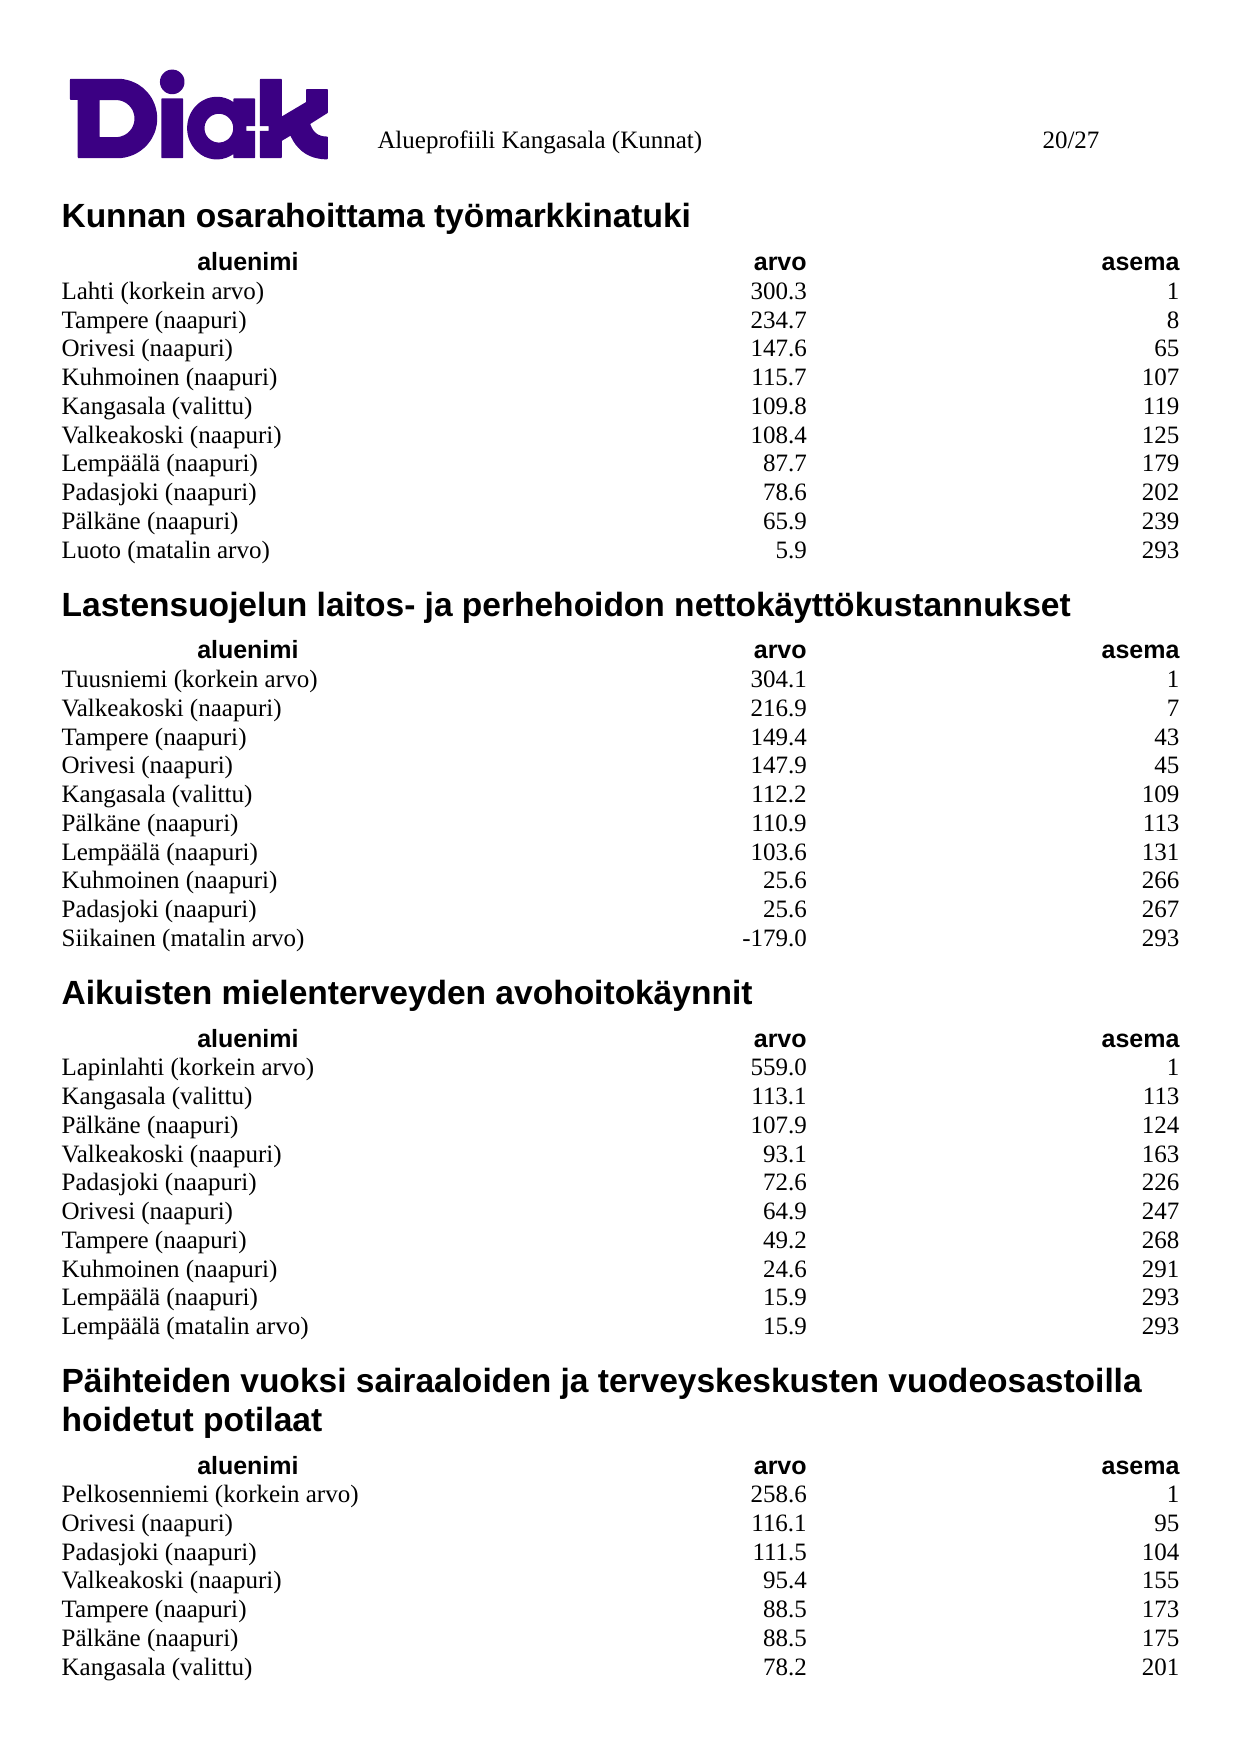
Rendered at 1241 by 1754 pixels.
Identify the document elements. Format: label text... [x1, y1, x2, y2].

table_cell Lempäälä (naapuri) [61, 449, 434, 477]
table_cell 300.3 [434, 276, 806, 305]
table_cell 65.9 [434, 506, 806, 535]
table_cell 24.6 [434, 1254, 806, 1282]
table_cell 147.9 [434, 751, 806, 779]
table_cell 1 [806, 664, 1179, 693]
table_cell 25.6 [434, 894, 806, 923]
table_cell 15.9 [434, 1311, 806, 1340]
table_cell Tampere (naapuri) [61, 1594, 434, 1623]
table_cell 1 [806, 276, 1179, 305]
subtitle Kunnan osarahoittama työmarkkinatuki [61, 196, 1179, 235]
table_cell 116.1 [434, 1508, 806, 1537]
table_cell 43 [806, 722, 1179, 751]
table_cell 268 [806, 1225, 1179, 1254]
table_cell Tuusniemi (korkein arvo) [61, 664, 434, 693]
table_header aluenimi [61, 247, 434, 276]
table_cell 15.9 [434, 1283, 806, 1311]
table_cell 124 [806, 1110, 1179, 1139]
table_header asema [806, 1024, 1179, 1052]
table_cell Valkeakoski (naapuri) [61, 1566, 434, 1594]
table_cell 1 [806, 1479, 1179, 1508]
table_header arvo [434, 1451, 806, 1479]
table_cell 173 [806, 1594, 1179, 1623]
table_cell 88.5 [434, 1623, 806, 1652]
table_cell Tampere (naapuri) [61, 1225, 434, 1254]
table_cell 293 [806, 1283, 1179, 1311]
table_header arvo [434, 636, 806, 664]
table_cell Lempäälä (matalin arvo) [61, 1311, 434, 1340]
table_cell Padasjoki (naapuri) [61, 894, 434, 923]
table_cell Valkeakoski (naapuri) [61, 693, 434, 722]
table_cell Kuhmoinen (naapuri) [61, 866, 434, 894]
table_cell 112.2 [434, 779, 806, 808]
table_cell 110.9 [434, 808, 806, 837]
table_cell 25.6 [434, 866, 806, 894]
table_cell 119 [806, 391, 1179, 420]
table_cell 291 [806, 1254, 1179, 1282]
table_header arvo [434, 1024, 806, 1052]
table_cell 72.6 [434, 1168, 806, 1196]
table_cell 5.9 [434, 535, 806, 563]
table_header asema [806, 247, 1179, 276]
table_cell 304.1 [434, 664, 806, 693]
table_cell 7 [806, 693, 1179, 722]
table_cell 113 [806, 1081, 1179, 1110]
table_cell Kangasala (valittu) [61, 391, 434, 420]
table_cell Kuhmoinen (naapuri) [61, 1254, 434, 1282]
subtitle Aikuisten mielenterveyden avohoitokäynnit [61, 973, 1179, 1011]
table_header aluenimi [61, 636, 434, 664]
table_cell 179 [806, 449, 1179, 477]
table_header arvo [434, 247, 806, 276]
table_cell 95 [806, 1508, 1179, 1537]
table_cell 108.4 [434, 420, 806, 448]
table_cell Lempäälä (naapuri) [61, 837, 434, 866]
table_cell Pälkäne (naapuri) [61, 1110, 434, 1139]
table_cell 216.9 [434, 693, 806, 722]
table_cell Pälkäne (naapuri) [61, 808, 434, 837]
table_cell 78.6 [434, 477, 806, 506]
table_cell 8 [806, 305, 1179, 333]
table_cell 239 [806, 506, 1179, 535]
table_header aluenimi [61, 1451, 434, 1479]
subtitle Lastensuojelun laitos- ja perhehoidon nettokäyttökustannukset [61, 584, 1179, 623]
table_header asema [806, 636, 1179, 664]
table_cell 95.4 [434, 1566, 806, 1594]
table_cell Orivesi (naapuri) [61, 334, 434, 362]
table_cell 104 [806, 1537, 1179, 1566]
table_cell 559.0 [434, 1053, 806, 1081]
table_cell Lempäälä (naapuri) [61, 1283, 434, 1311]
table_cell Pelkosenniemi (korkein arvo) [61, 1479, 434, 1508]
table_cell Valkeakoski (naapuri) [61, 1139, 434, 1167]
table_cell 293 [806, 923, 1179, 952]
table_cell 78.2 [434, 1652, 806, 1681]
table_cell 226 [806, 1168, 1179, 1196]
table_cell 109 [806, 779, 1179, 808]
table_cell Luoto (matalin arvo) [61, 535, 434, 563]
table_cell 202 [806, 477, 1179, 506]
table_cell 88.5 [434, 1594, 806, 1623]
table_cell Siikainen (matalin arvo) [61, 923, 434, 952]
table_cell 107 [806, 362, 1179, 391]
table_cell 93.1 [434, 1139, 806, 1167]
table_cell Padasjoki (naapuri) [61, 477, 434, 506]
table_cell Padasjoki (naapuri) [61, 1537, 434, 1566]
table_cell 293 [806, 535, 1179, 563]
table_header asema [806, 1451, 1179, 1479]
table_cell 258.6 [434, 1479, 806, 1508]
table_cell Kangasala (valittu) [61, 1652, 434, 1681]
table_header aluenimi [61, 1024, 434, 1052]
table_cell 49.2 [434, 1225, 806, 1254]
table_cell 234.7 [434, 305, 806, 333]
table_cell 201 [806, 1652, 1179, 1681]
table_cell 266 [806, 866, 1179, 894]
table_cell 1 [806, 1053, 1179, 1081]
table_cell 65 [806, 334, 1179, 362]
table_cell 175 [806, 1623, 1179, 1652]
table_cell 113 [806, 808, 1179, 837]
table_cell 125 [806, 420, 1179, 448]
table_cell 267 [806, 894, 1179, 923]
table_cell 109.8 [434, 391, 806, 420]
table_cell 107.9 [434, 1110, 806, 1139]
table_cell 247 [806, 1196, 1179, 1225]
table_cell 64.9 [434, 1196, 806, 1225]
table_cell Kuhmoinen (naapuri) [61, 362, 434, 391]
table_cell 45 [806, 751, 1179, 779]
table_cell 113.1 [434, 1081, 806, 1110]
table_cell -179.0 [434, 923, 806, 952]
table_cell 111.5 [434, 1537, 806, 1566]
table_cell 293 [806, 1311, 1179, 1340]
table_cell 149.4 [434, 722, 806, 751]
table_cell 131 [806, 837, 1179, 866]
table_cell 87.7 [434, 449, 806, 477]
table_cell 115.7 [434, 362, 806, 391]
table_cell Padasjoki (naapuri) [61, 1168, 434, 1196]
table_cell Orivesi (naapuri) [61, 751, 434, 779]
table_cell Tampere (naapuri) [61, 305, 434, 333]
table_cell Orivesi (naapuri) [61, 1508, 434, 1537]
table_cell Kangasala (valittu) [61, 779, 434, 808]
table_cell 147.6 [434, 334, 806, 362]
table_cell Orivesi (naapuri) [61, 1196, 434, 1225]
table_cell Pälkäne (naapuri) [61, 506, 434, 535]
table_cell 155 [806, 1566, 1179, 1594]
table_cell Pälkäne (naapuri) [61, 1623, 434, 1652]
table_cell Kangasala (valittu) [61, 1081, 434, 1110]
table_cell Lapinlahti (korkein arvo) [61, 1053, 434, 1081]
subtitle Päihteiden vuoksi sairaaloiden ja terveyskeskusten vuodeosastoilla hoidetut potilaat [61, 1361, 1179, 1438]
table_cell Lahti (korkein arvo) [61, 276, 434, 305]
table_cell 163 [806, 1139, 1179, 1167]
table_cell Valkeakoski (naapuri) [61, 420, 434, 448]
table_cell Tampere (naapuri) [61, 722, 434, 751]
table_cell 103.6 [434, 837, 806, 866]
